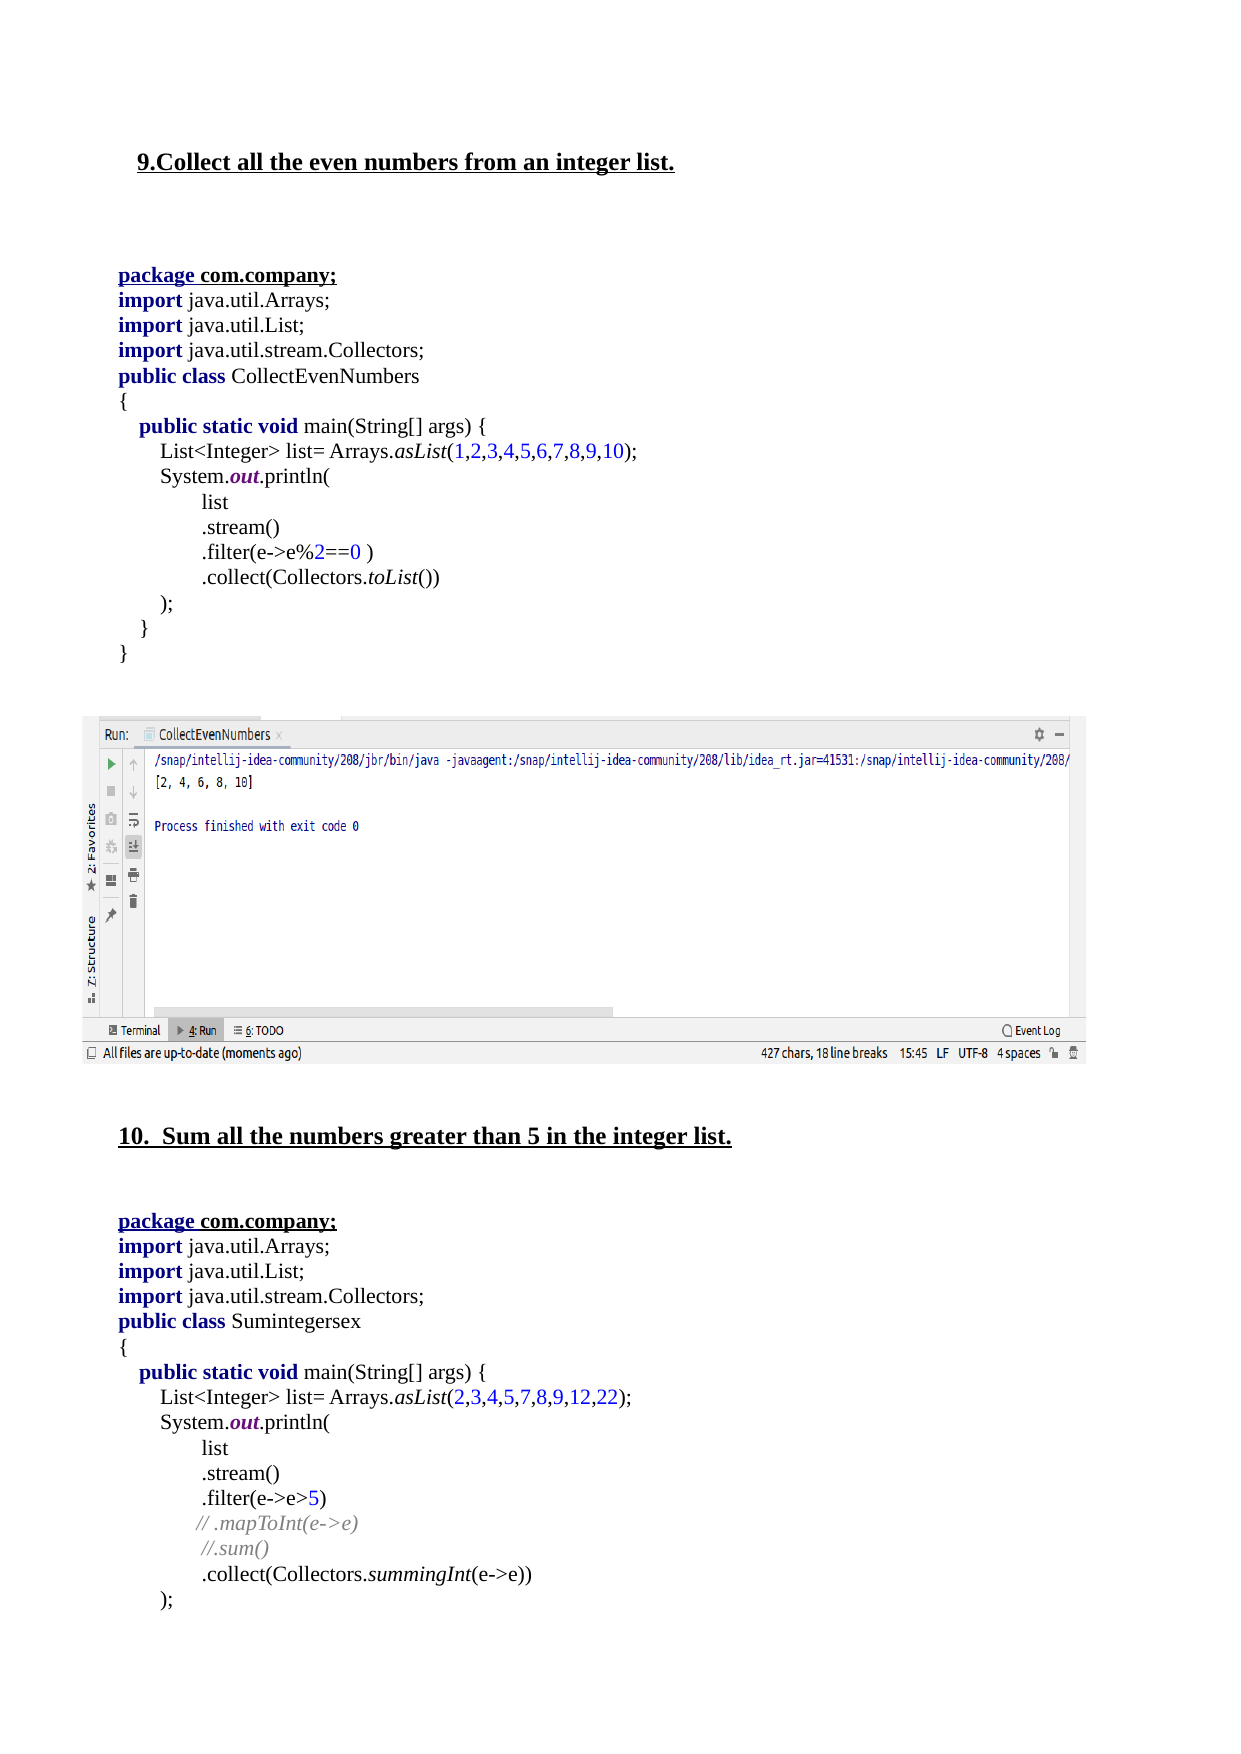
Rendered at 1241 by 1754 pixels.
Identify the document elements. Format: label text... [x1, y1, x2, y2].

text import java.util.stream.Collectors; [118, 337, 1122, 363]
text .filter(e->e%2==0 ) [118, 539, 1122, 564]
text import java.util.List; [118, 1258, 1122, 1283]
text package com.company; [118, 1208, 1122, 1233]
text } [118, 640, 1122, 665]
text .filter(e->e>5) [118, 1485, 1122, 1510]
text public static void main(String[] args) { [118, 1359, 1122, 1384]
text list [118, 489, 1122, 514]
text ); [118, 1586, 1122, 1611]
text package com.company; [118, 262, 1122, 287]
picture [82, 716, 1087, 1064]
text ); [118, 589, 1122, 615]
text 9.Collect all the even numbers from an integer list. [118, 147, 1122, 176]
text 10. Sum all the numbers greater than 5 in the integer list. [118, 1121, 1122, 1150]
text .collect(Collectors.toList()) [118, 564, 1122, 589]
text list [118, 1434, 1122, 1460]
text List<Integer> list= Arrays.asList(1,2,3,4,5,6,7,8,9,10); [118, 438, 1122, 463]
text .collect(Collectors.summingInt(e->e)) [118, 1561, 1122, 1586]
text } [118, 615, 1122, 640]
text { [118, 388, 1122, 413]
text public class Sumintegersex [118, 1308, 1122, 1334]
text { [118, 1334, 1122, 1359]
text import java.util.List; [118, 312, 1122, 337]
text import java.util.Arrays; [118, 287, 1122, 312]
text public static void main(String[] args) { [118, 413, 1122, 438]
text //.sum() [118, 1535, 1122, 1561]
text System.out.println( [118, 1409, 1122, 1434]
text List<Integer> list= Arrays.asList(2,3,4,5,7,8,9,12,22); [118, 1384, 1122, 1409]
text .stream() [118, 514, 1122, 539]
text import java.util.stream.Collectors; [118, 1283, 1122, 1308]
text .stream() [118, 1460, 1122, 1485]
text System.out.println( [118, 463, 1122, 489]
text // .mapToInt(e->e) [118, 1510, 1122, 1535]
text public class CollectEvenNumbers [118, 363, 1122, 388]
text import java.util.Arrays; [118, 1233, 1122, 1258]
